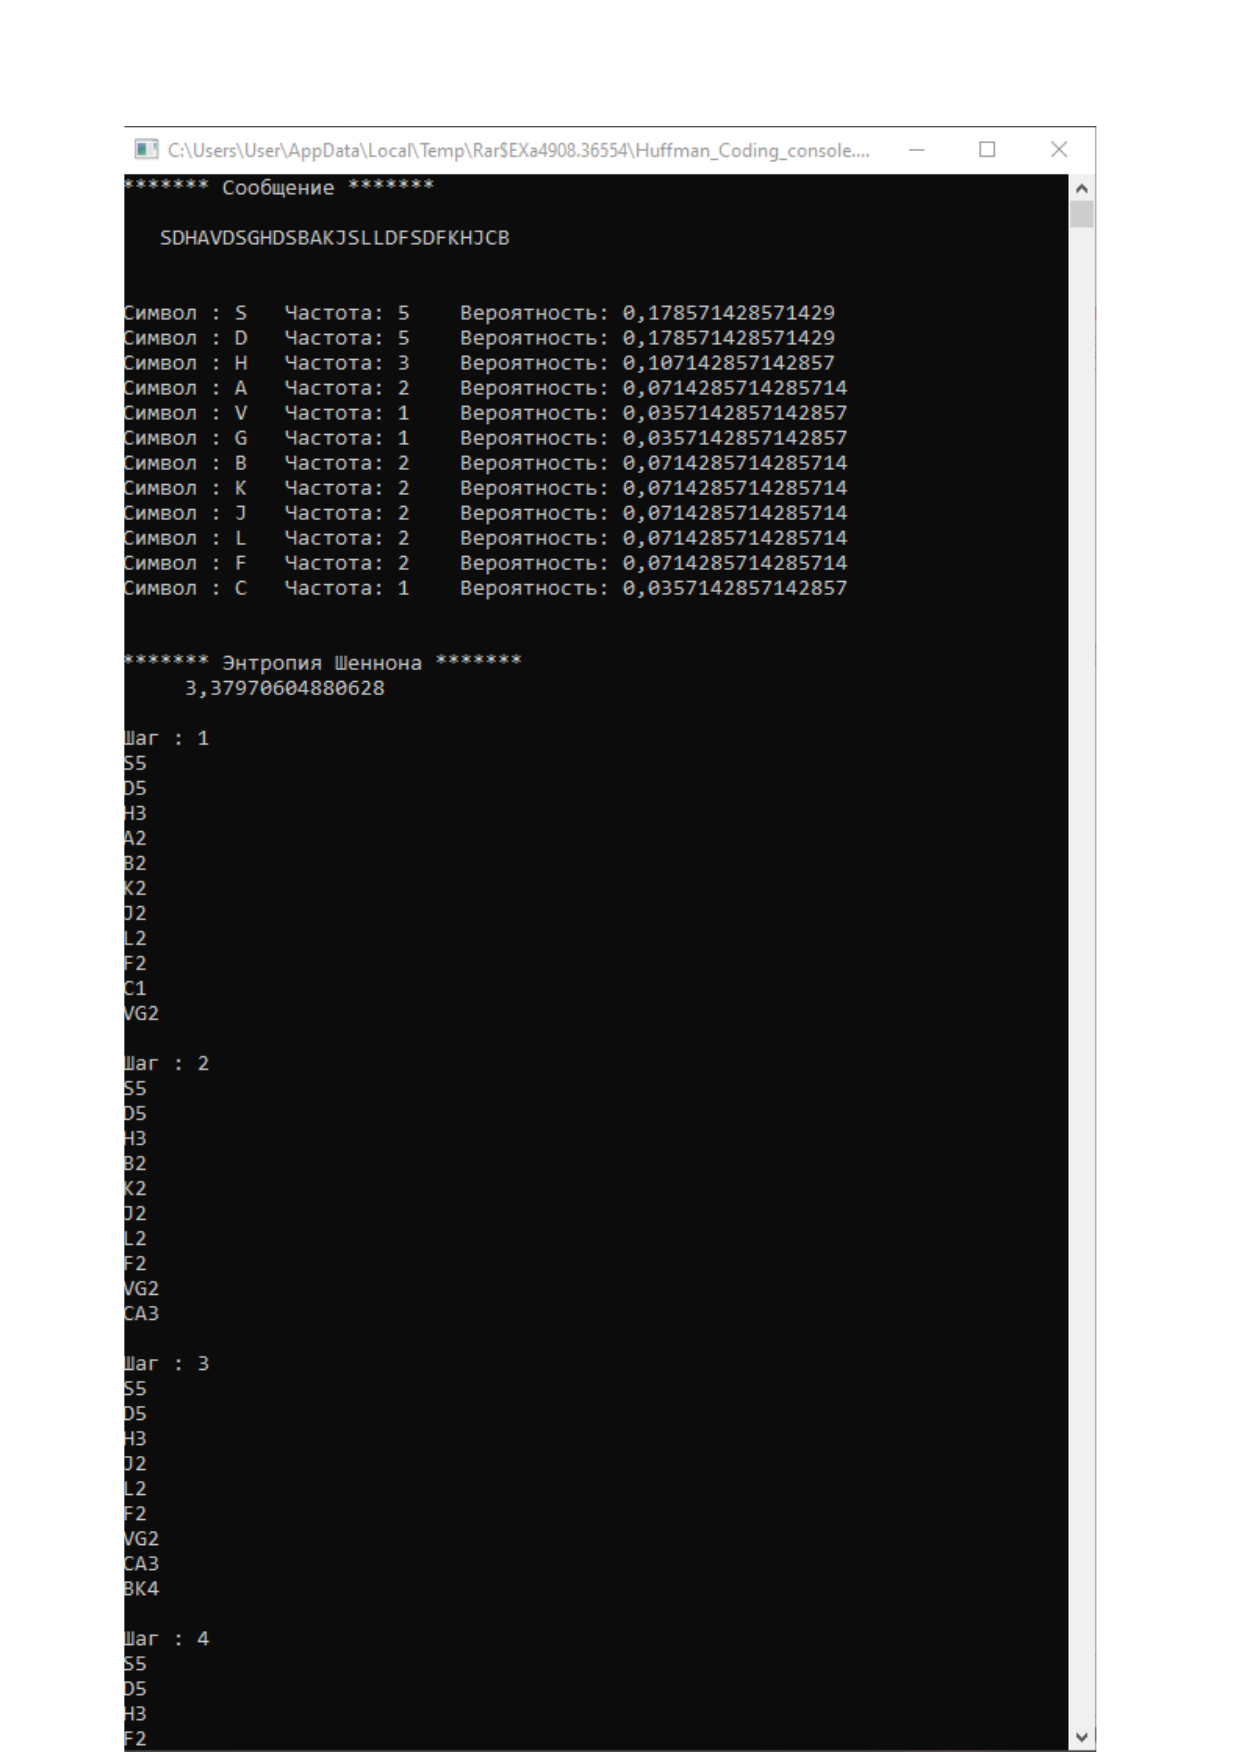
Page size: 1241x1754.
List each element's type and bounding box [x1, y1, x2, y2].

picture [124, 126, 1097, 1752]
